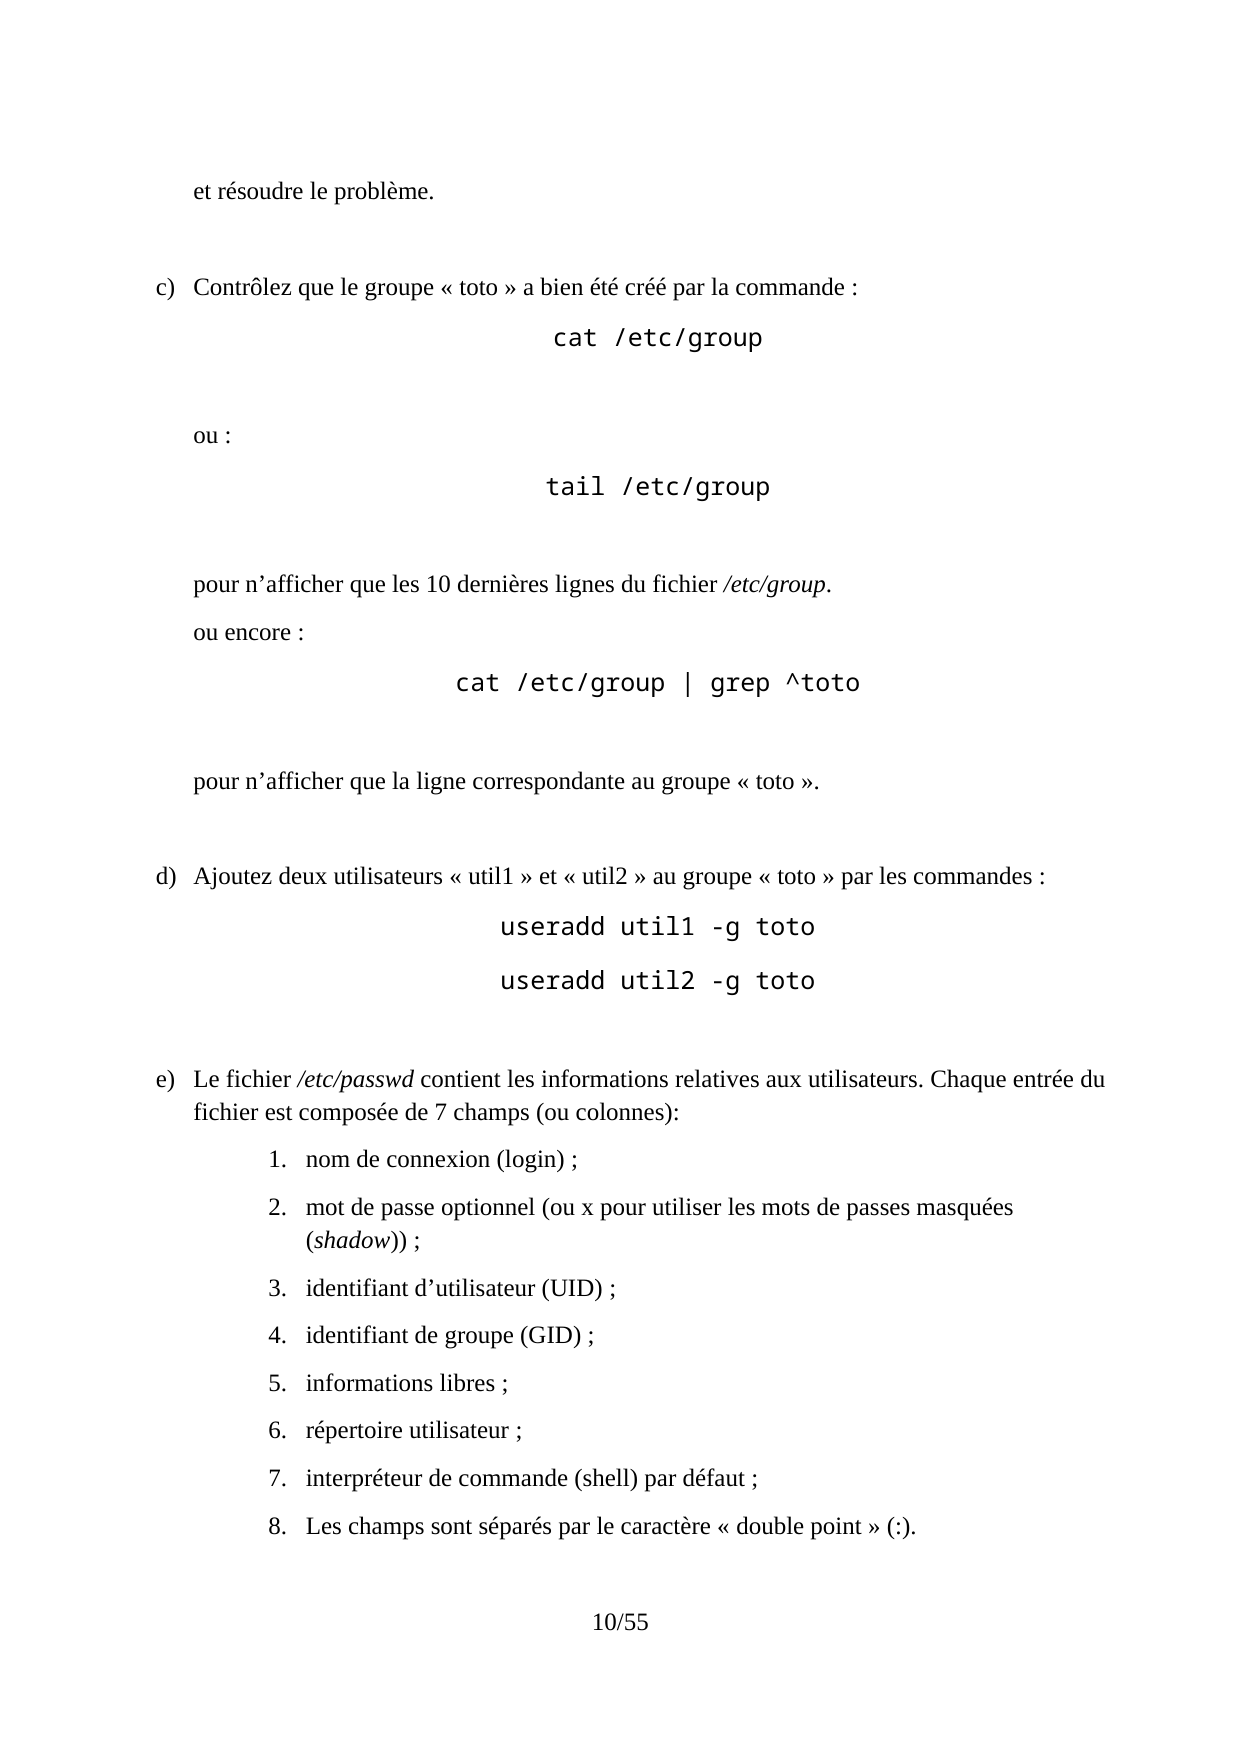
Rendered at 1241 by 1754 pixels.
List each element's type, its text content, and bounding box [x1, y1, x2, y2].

list useradd util1 -g toto [156, 909, 1122, 943]
list Les champs sont séparés par le caractère « double point » (:). [268, 1511, 1122, 1539]
list répertoire utilisateur ; [268, 1416, 1122, 1444]
list tail /etc/group [156, 468, 1122, 502]
list cat /etc/group | grep ^toto [156, 665, 1122, 699]
list Contrôlez que le groupe « toto » a bien été créé par la commande : [156, 272, 1122, 300]
list nom de connexion (login) ; [268, 1144, 1122, 1173]
list ou : [156, 421, 1122, 449]
list identifiant d’utilisateur (UID) ; [268, 1273, 1122, 1302]
list Ajoutez deux utilisateurs « util1 » et « util2 » au groupe « toto » par les commandes : [156, 861, 1122, 890]
list informations libres ; [268, 1368, 1122, 1397]
list Le fichier /etc/passwd contient les informations relatives aux utilisateurs. Chaque entrée du fichier est composée de 7 champs (ou colonnes): [156, 1064, 1122, 1126]
list et résoudre le problème. [156, 176, 1122, 205]
list pour n’afficher que les 10 dernières lignes du fichier /etc/group. [156, 569, 1122, 598]
list useradd util2 -g toto [156, 963, 1122, 997]
list ou encore : [156, 617, 1122, 646]
list pour n’afficher que la ligne correspondante au groupe « toto ». [156, 766, 1122, 795]
list identifiant de groupe (GID) ; [268, 1320, 1122, 1349]
list mot de passe optionnel (ou x pour utiliser les mots de passes masquées (shadow)) ; [268, 1192, 1122, 1254]
list interpréteur de commande (shell) par défaut ; [268, 1463, 1122, 1492]
list cat /etc/group [156, 319, 1122, 353]
